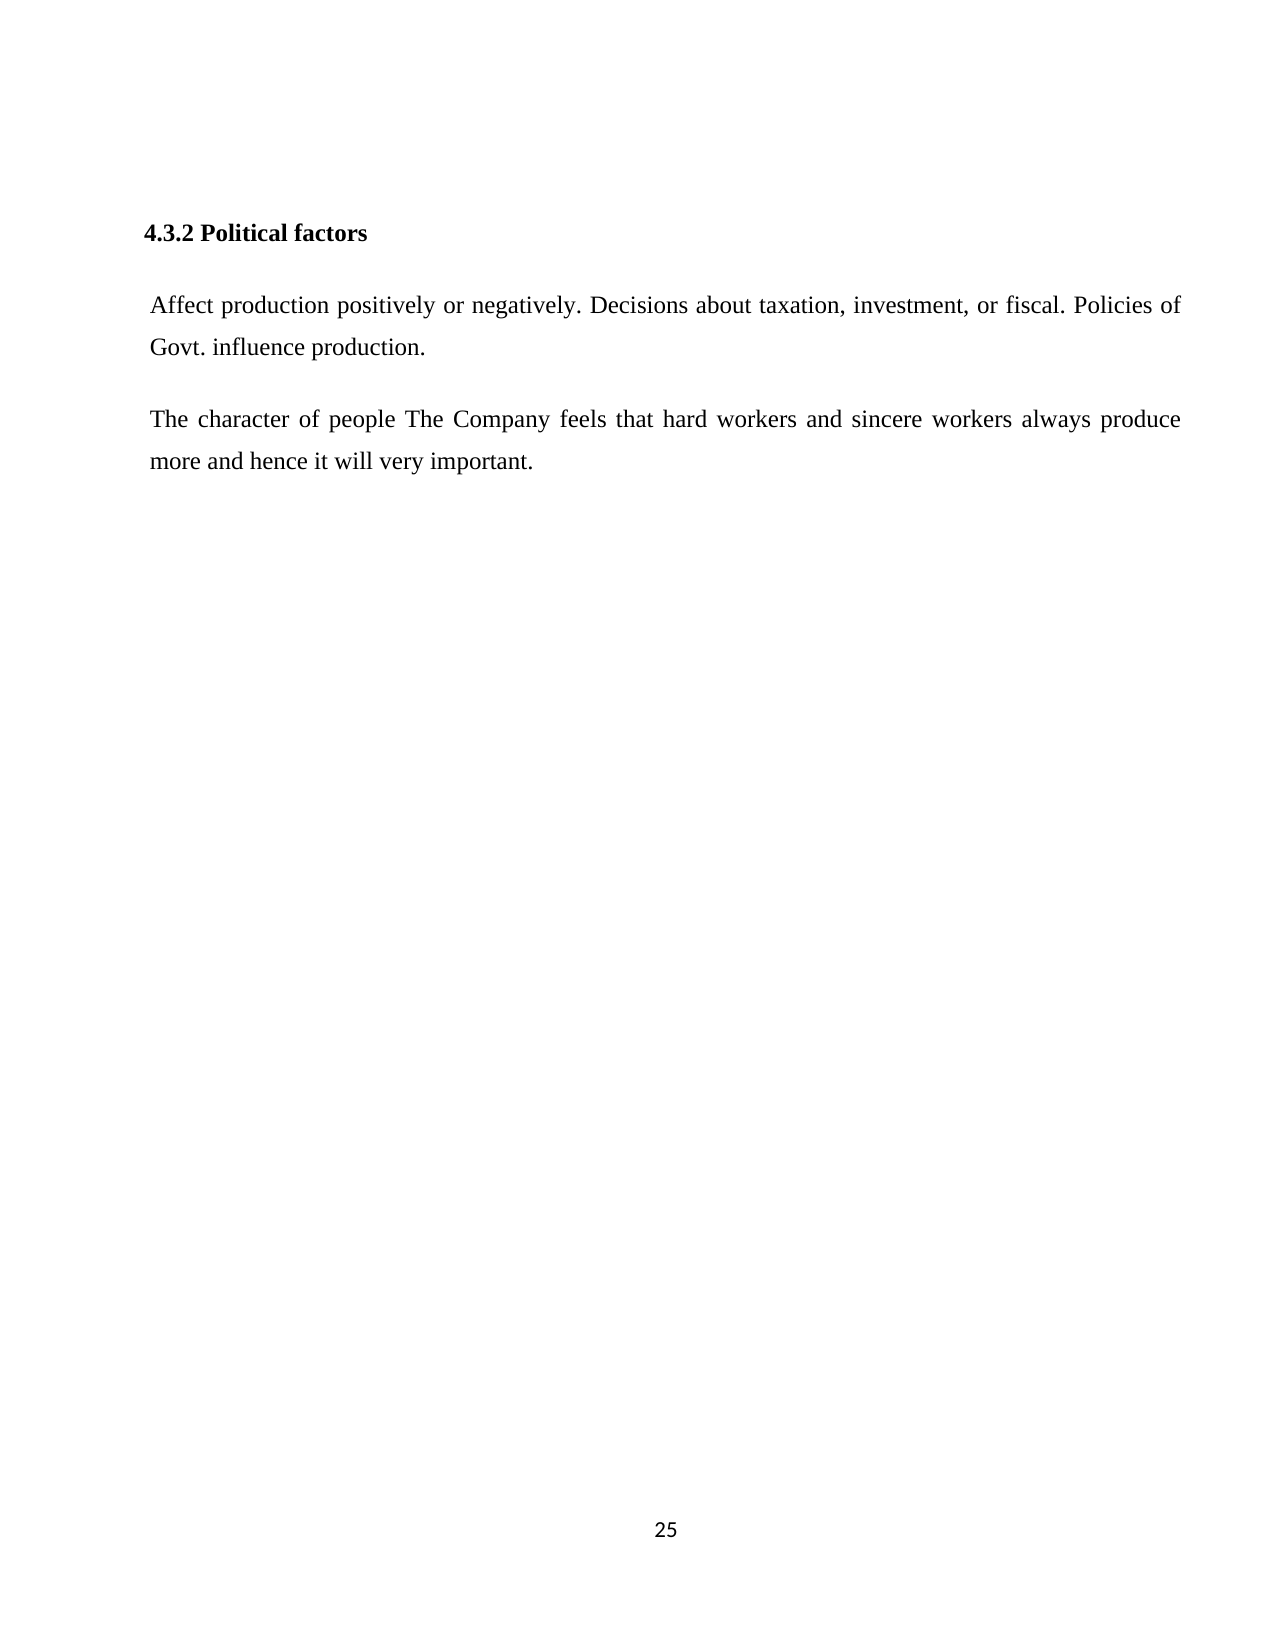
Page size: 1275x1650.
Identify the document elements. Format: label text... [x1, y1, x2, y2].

subtitle 4.3.2 Political factors [144, 218, 1187, 247]
text The character of people The Company feels that hard workers and sincere workers always produce more and hence it will very important. [149, 404, 1182, 475]
text Affect production positively or negatively. Decisions about taxation, investment, or fiscal. Policies of Govt. influence production. [149, 290, 1182, 361]
